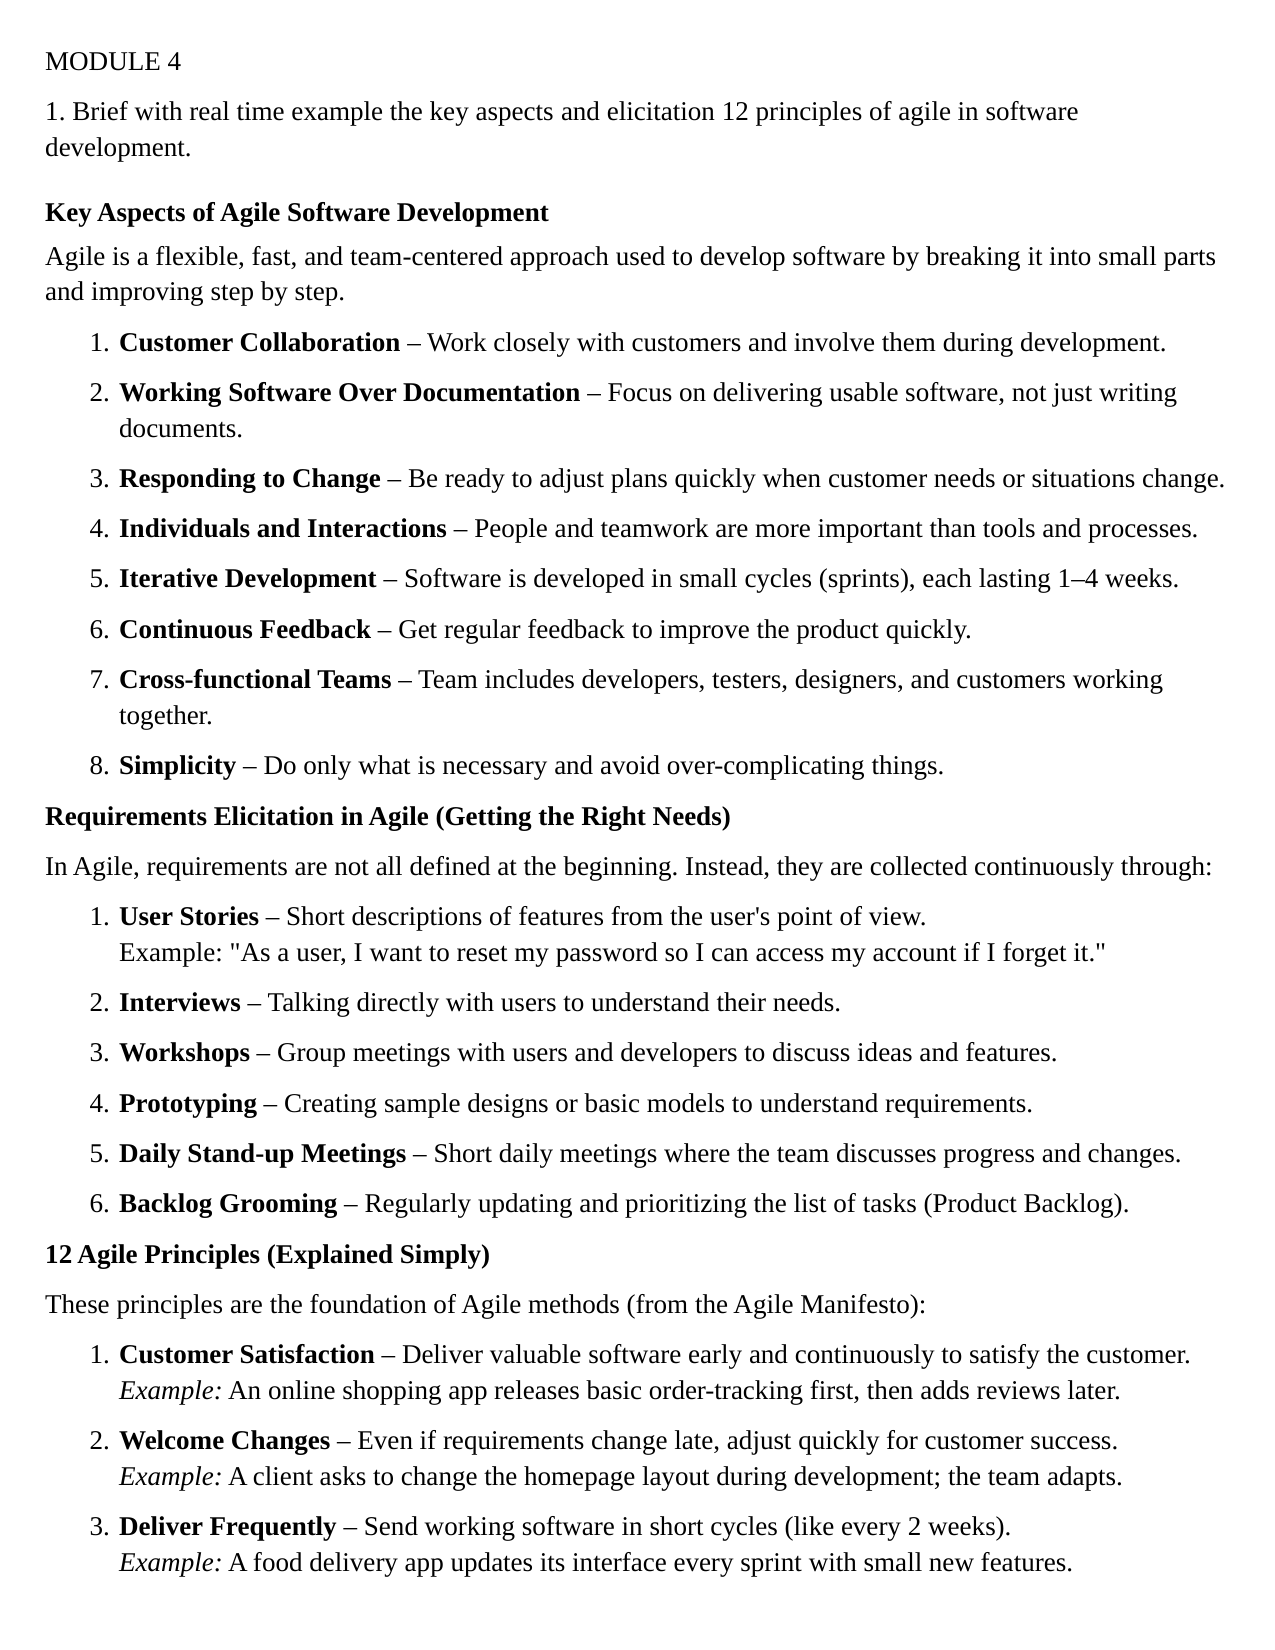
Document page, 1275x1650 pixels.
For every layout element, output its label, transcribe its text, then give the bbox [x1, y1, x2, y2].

list Daily Stand-up Meetings – Short daily meetings where the team discusses progress and changes. [89, 1137, 1230, 1168]
text In Agile, requirements are not all defined at the beginning. Instead, they are collected continuously through: [45, 850, 1230, 881]
list Interviews – Talking directly with users to understand their needs. [89, 986, 1230, 1017]
list Individuals and Interactions – People and teamwork are more important than tools and processes. [89, 512, 1230, 543]
list Customer Satisfaction – Deliver valuable software early and continuously to satisfy the customer. Example: An online shopping app releases basic order-tracking first, then adds reviews later. [89, 1338, 1230, 1405]
list Responding to Change – Be ready to adjust plans quickly when customer needs or situations change. [89, 462, 1230, 493]
list Deliver Frequently – Send working software in short cycles (like every 2 weeks). Example: A food delivery app updates its interface every sprint with small new features. [89, 1511, 1230, 1577]
subtitle Key Aspects of Agile Software Development [45, 196, 1230, 227]
text 1. Brief with real time example the key aspects and elicitation 12 principles of agile in software development. [45, 95, 1230, 162]
list Iterative Development – Software is developed in small cycles (sprints), each lasting 1–4 weeks. [89, 563, 1230, 594]
list User Stories – Short descriptions of features from the user's point of view. Example: "As a user, I want to reset my password so I can access my account if I forget it." [89, 900, 1230, 967]
list Workshops – Group meetings with users and developers to discuss ideas and features. [89, 1037, 1230, 1068]
text Agile is a flexible, fast, and team-centered approach used to develop software by breaking it into small parts and improving step by step. [45, 239, 1230, 306]
list Continuous Feedback – Get regular feedback to improve the product quickly. [89, 613, 1230, 644]
subtitle Requirements Elicitation in Agile (Getting the Right Needs) [45, 799, 1230, 831]
list Customer Collaboration – Work closely with customers and involve them during development. [89, 326, 1230, 357]
list Backlog Grooming – Regularly updating and prioritizing the list of tasks (Product Backlog). [89, 1187, 1230, 1219]
list Simplicity – Do only what is necessary and avoid over-complicating things. [89, 749, 1230, 780]
text MODULE 4 [45, 45, 1230, 76]
list Working Software Over Documentation – Focus on delivering usable software, not just writing documents. [89, 376, 1230, 443]
list Cross-functional Teams – Team includes developers, testers, designers, and customers working together. [89, 663, 1230, 730]
subtitle 12 Agile Principles (Explained Simply) [45, 1238, 1230, 1269]
list Welcome Changes – Even if requirements change late, adjust quickly for customer success. Example: A client asks to change the homepage layout during development; the team adapts. [89, 1424, 1230, 1491]
list Prototyping – Creating sample designs or basic models to understand requirements. [89, 1087, 1230, 1118]
text These principles are the foundation of Agile methods (from the Agile Manifesto): [45, 1288, 1230, 1319]
